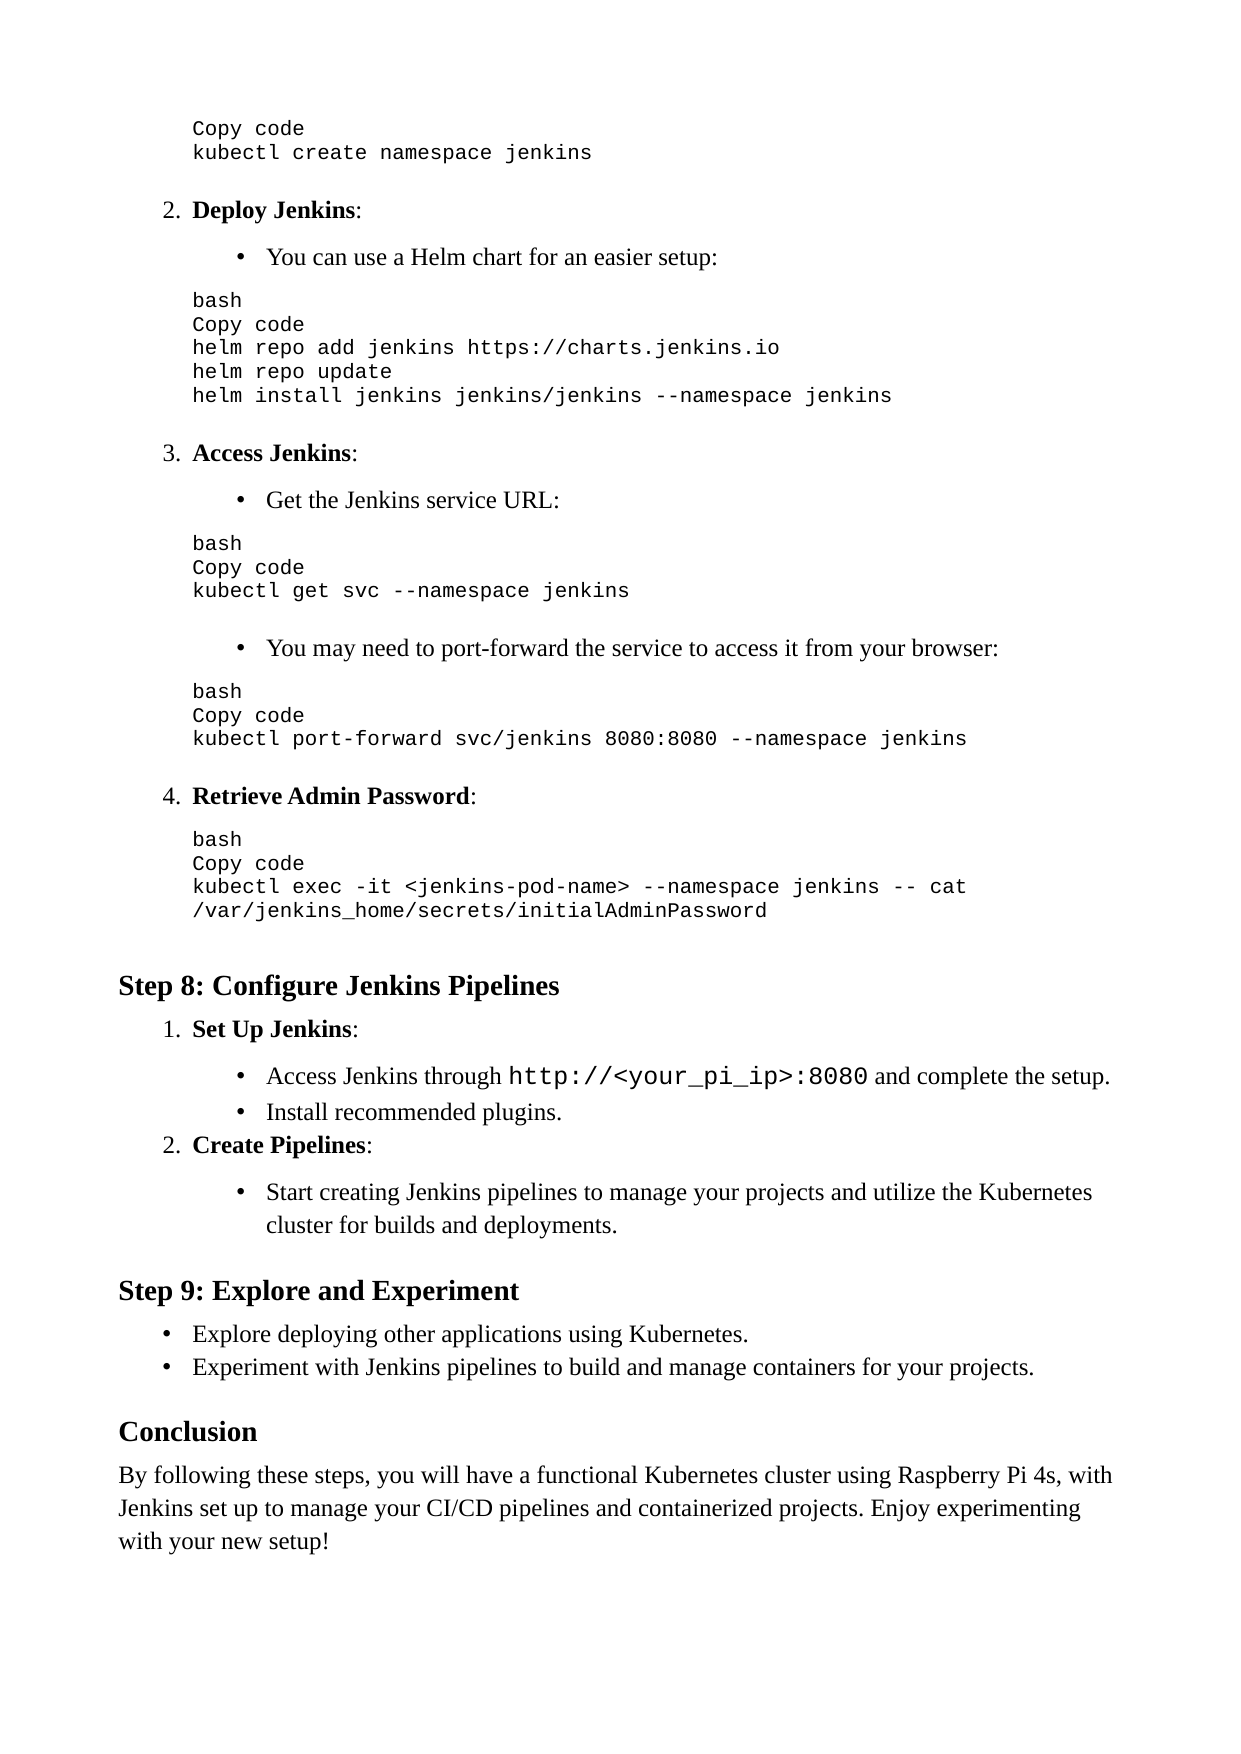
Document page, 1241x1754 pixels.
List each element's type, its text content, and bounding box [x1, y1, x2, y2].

list Deploy Jenkins: [162, 195, 1122, 224]
list Create Pipelines: [162, 1130, 1122, 1158]
list Copy code [162, 118, 1122, 142]
list Get the Jenkins service URL: [236, 485, 1122, 514]
text By following these steps, you will have a functional Kubernetes cluster using Raspberry Pi 4s, with Jenkins set up to manage your CI/CD pipelines and containerized projects. Enjoy experimenting with your new setup! [118, 1460, 1122, 1555]
list Experiment with Jenkins pipelines to build and manage containers for your projects. [162, 1352, 1122, 1380]
list kubectl port-forward svc/jenkins 8080:8080 --namespace jenkins [162, 728, 1122, 752]
list helm repo add jenkins https://charts.jenkins.io [162, 337, 1122, 361]
list You may need to port-forward the service to access it from your browser: [236, 633, 1122, 662]
list You can use a Helm chart for an easier setup: [236, 242, 1122, 271]
subtitle Conclusion [118, 1414, 1122, 1447]
list Explore deploying other applications using Kubernetes. [162, 1319, 1122, 1347]
subtitle Step 9: Explore and Experiment [118, 1273, 1122, 1306]
list Start creating Jenkins pipelines to manage your projects and utilize the Kubernetes cluster for builds and deployments. [236, 1177, 1122, 1239]
list helm install jenkins jenkins/jenkins --namespace jenkins [162, 385, 1122, 408]
list Retrieve Admin Password: [162, 781, 1122, 810]
list bash [162, 829, 1122, 853]
list Access Jenkins through http://<your_pi_ip>:8080 and complete the setup. [236, 1061, 1122, 1092]
list bash [162, 533, 1122, 557]
list helm repo update [162, 361, 1122, 385]
list Copy code [162, 853, 1122, 876]
list kubectl create namespace jenkins [162, 142, 1122, 165]
list Set Up Jenkins: [162, 1014, 1122, 1042]
list kubectl exec -it <jenkins-pod-name> --namespace jenkins -- cat /var/jenkins_home/secrets/initialAdminPassword [162, 876, 1122, 924]
list bash [162, 290, 1122, 314]
list Install recommended plugins. [236, 1097, 1122, 1126]
list bash [162, 681, 1122, 705]
list Copy code [162, 705, 1122, 728]
list Access Jenkins: [162, 438, 1122, 467]
list kubectl get svc --namespace jenkins [162, 580, 1122, 604]
list Copy code [162, 557, 1122, 580]
subtitle Step 8: Configure Jenkins Pipelines [118, 968, 1122, 1001]
list Copy code [162, 314, 1122, 337]
